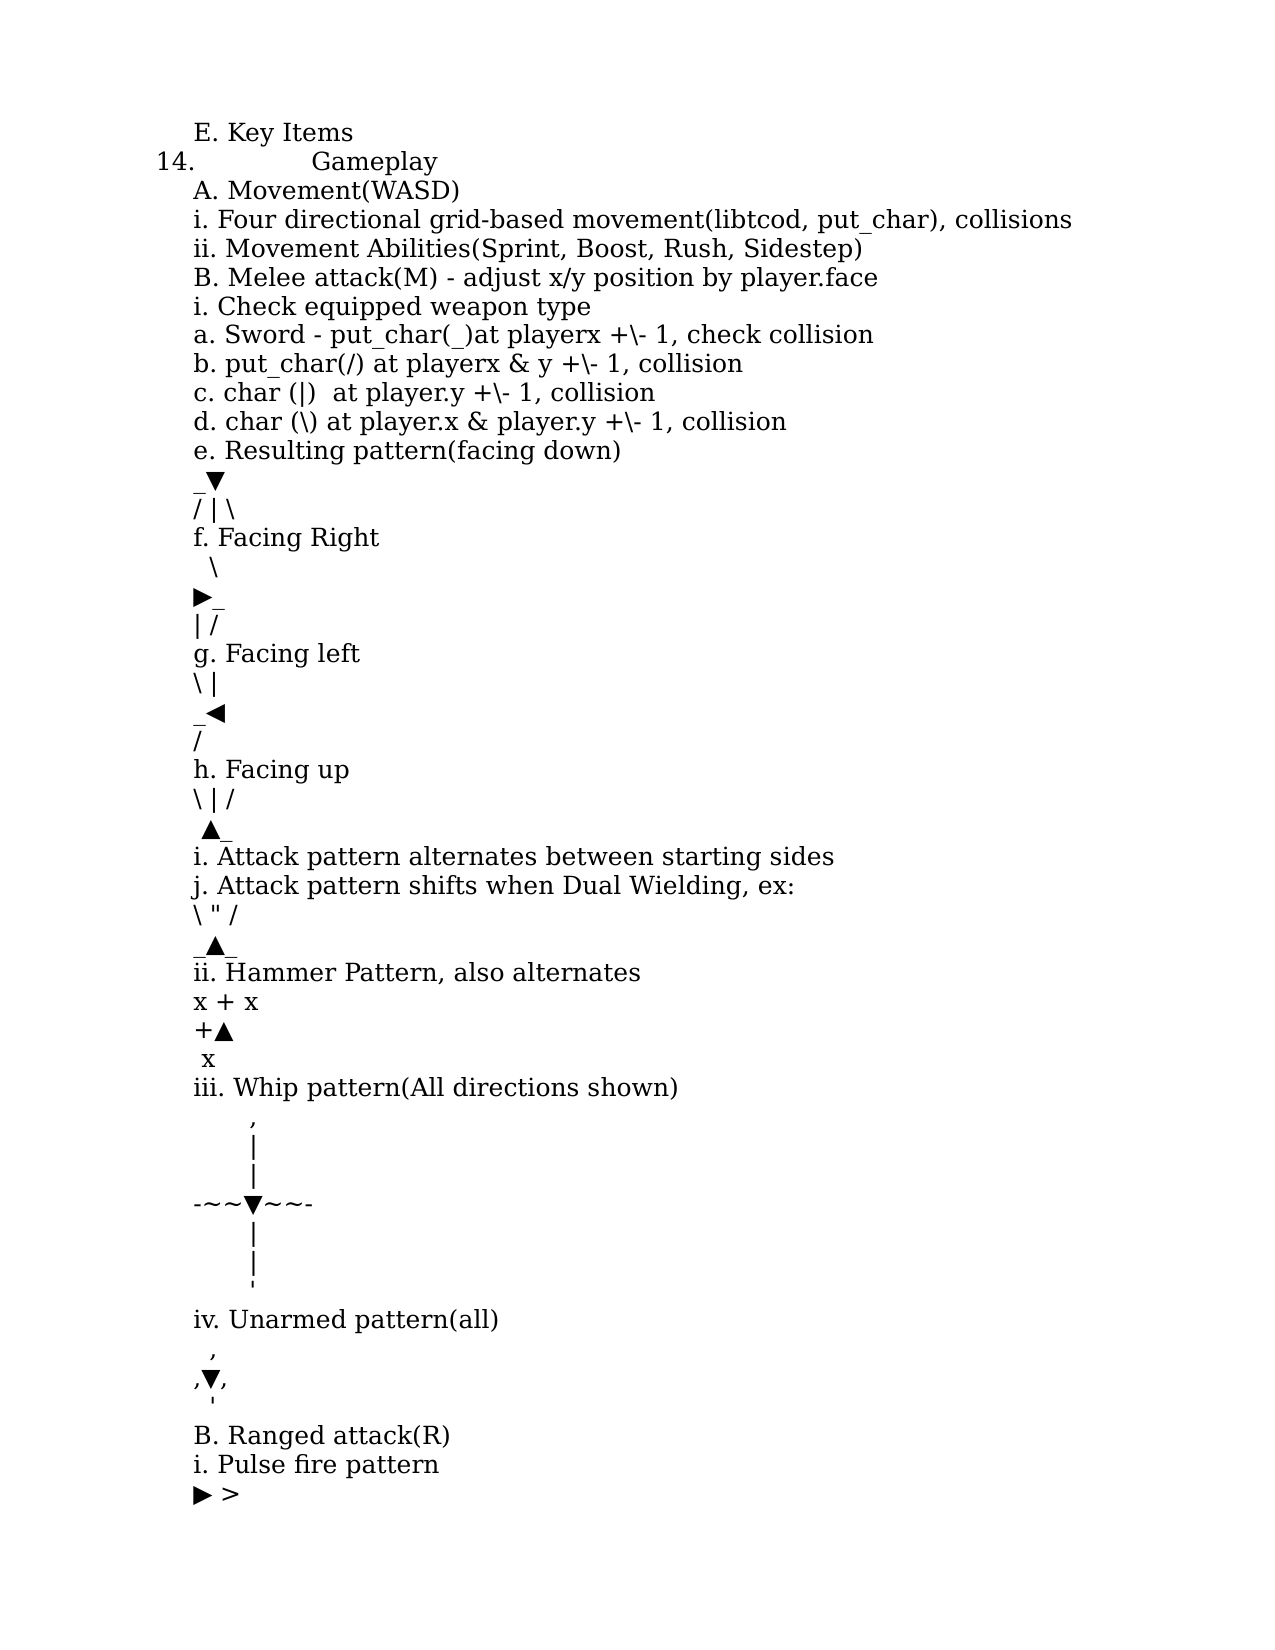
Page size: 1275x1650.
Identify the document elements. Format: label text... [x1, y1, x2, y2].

list \ " / [156, 900, 1157, 929]
list Gameplay [156, 147, 1157, 176]
list \ [156, 552, 1157, 581]
list _▲_ [156, 929, 1157, 958]
list | [156, 1161, 1157, 1189]
list , [156, 1103, 1157, 1132]
list | / [156, 610, 1157, 639]
list iii. Whip pattern(All directions shown) [156, 1074, 1157, 1103]
list ' [156, 1392, 1157, 1421]
list g. Facing left [156, 639, 1157, 668]
list ▲_ [156, 813, 1157, 842]
list \ | [156, 668, 1157, 697]
list ' [156, 1276, 1157, 1305]
list ,▼, [156, 1363, 1157, 1392]
list iv. Unarmed pattern(all) [156, 1305, 1157, 1334]
list | [156, 1132, 1157, 1161]
list x + x [156, 987, 1157, 1016]
list B. Melee attack(M) - adjust x/y position by player.face [156, 263, 1157, 292]
list i. Attack pattern alternates between starting sides [156, 842, 1157, 871]
list i. Check equipped weapon type [156, 292, 1157, 321]
list f. Facing Right [156, 523, 1157, 552]
list e. Resulting pattern(facing down) [156, 437, 1157, 466]
list b. put_char(/) at playerx & y +\- 1, collision [156, 350, 1157, 379]
list j. Attack pattern shifts when Dual Wielding, ex: [156, 871, 1157, 900]
list c. char (|) at player.y +\- 1, collision [156, 379, 1157, 408]
list ii. Hammer Pattern, also alternates [156, 958, 1157, 987]
list B. Ranged attack(R) [156, 1421, 1157, 1450]
list _◀ [156, 697, 1157, 726]
list \ | / [156, 784, 1157, 813]
list -~~▼~~- [156, 1189, 1157, 1218]
list ▶_ [156, 581, 1157, 610]
list ▶ > [156, 1479, 1157, 1508]
list | [156, 1218, 1157, 1247]
list / [156, 726, 1157, 755]
list ii. Movement Abilities(Sprint, Boost, Rush, Sidestep) [156, 234, 1157, 263]
list , [156, 1334, 1157, 1363]
list i. Four directional grid-based movement(libtcod, put_char), collisions [156, 205, 1157, 234]
list / | \ [156, 494, 1157, 523]
list a. Sword - put_char(_)at playerx +\- 1, check collision [156, 321, 1157, 350]
list x [156, 1045, 1157, 1074]
list E. Key Items [156, 118, 1157, 147]
list A. Movement(WASD) [156, 176, 1157, 205]
list | [156, 1247, 1157, 1276]
list h. Facing up [156, 755, 1157, 784]
list d. char (\) at player.x & player.y +\- 1, collision [156, 408, 1157, 437]
list i. Pulse fire pattern [156, 1450, 1157, 1479]
list _▼ [156, 466, 1157, 494]
list +▲ [156, 1016, 1157, 1045]
